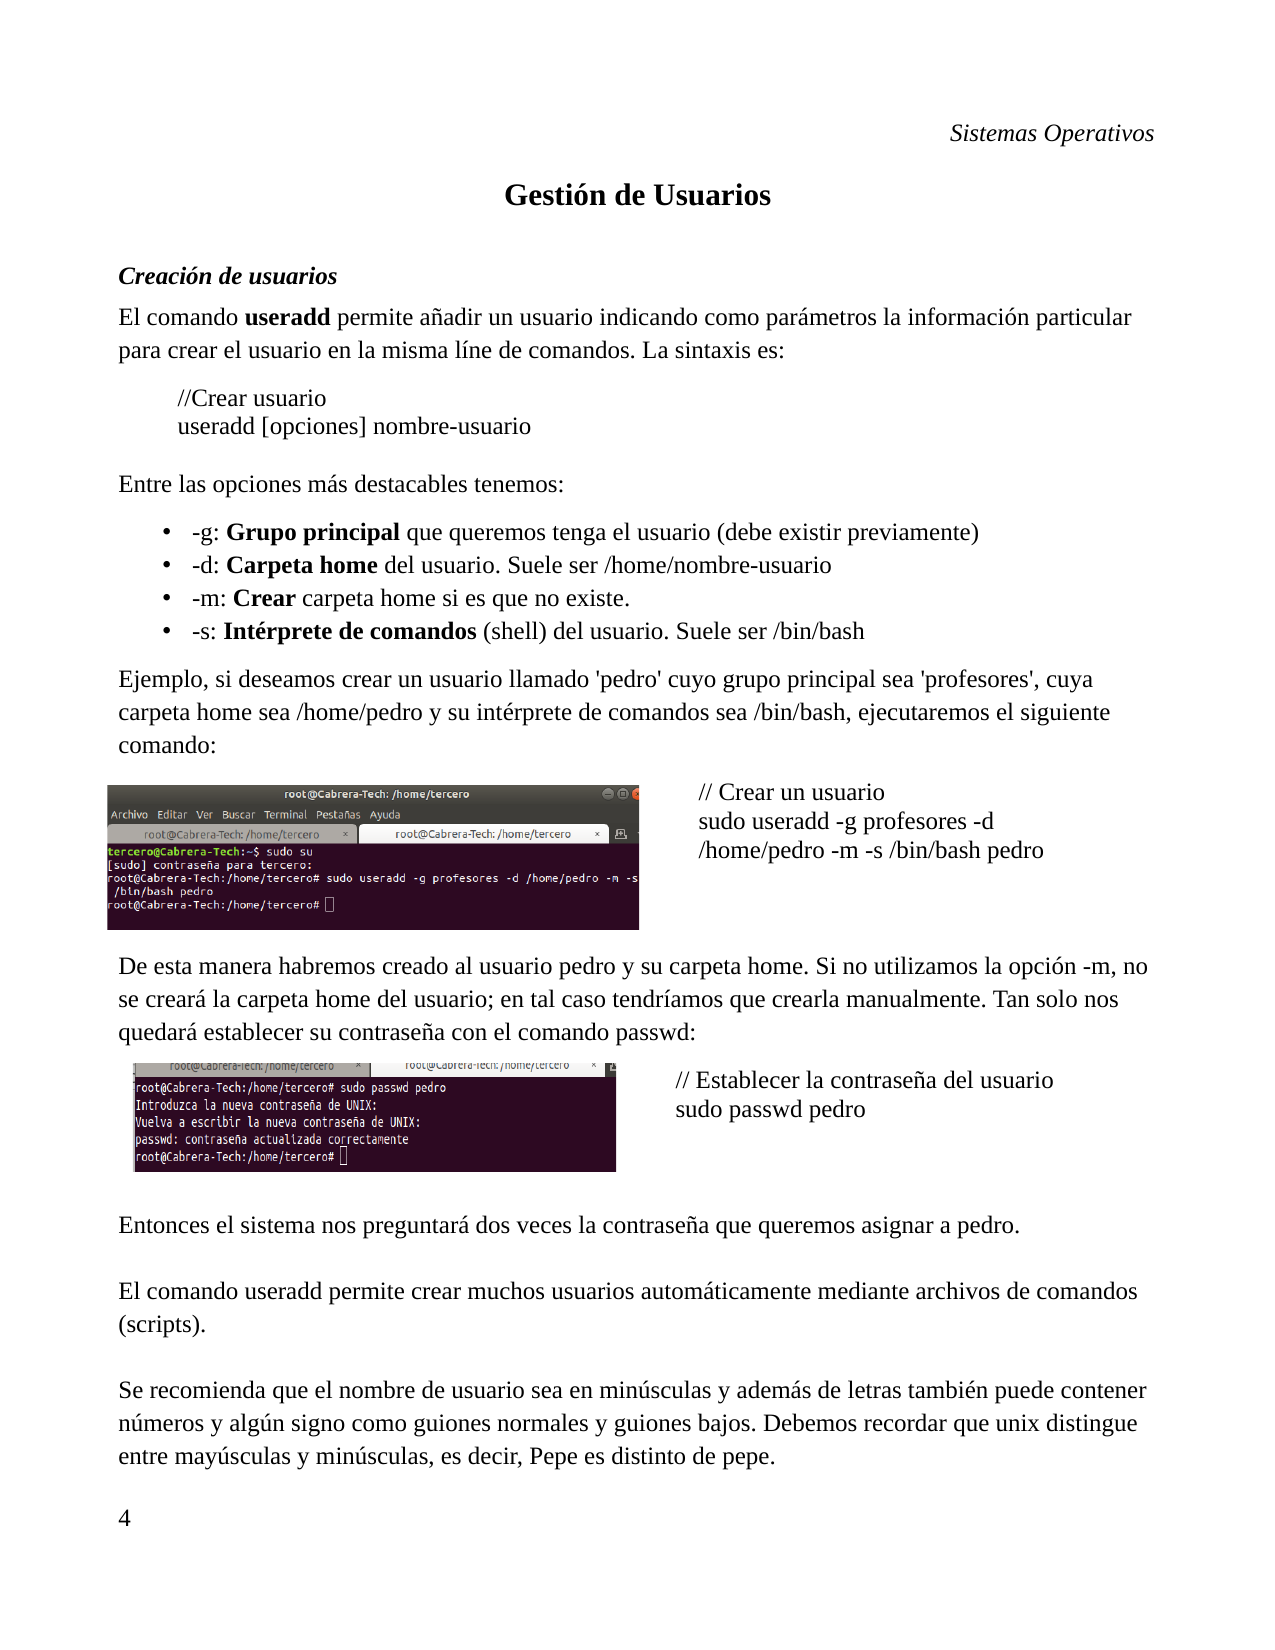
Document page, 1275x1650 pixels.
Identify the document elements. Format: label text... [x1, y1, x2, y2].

text Entre las opciones más destacables tenemos: [118, 469, 1157, 498]
text Gestión de Usuarios [118, 176, 1157, 212]
picture [107, 785, 300, 829]
subtitle Creación de usuarios [118, 261, 1157, 289]
text //Crear usuario useradd [opciones] nombre-usuario [177, 383, 1098, 440]
picture [132, 1063, 282, 1112]
text El comando useradd permite añadir un usuario indicando como parámetros la información particular para crear el usuario en la misma líne de comandos. La sintaxis es: [118, 302, 1157, 364]
list -s: Intérprete de comandos (shell) del usuario. Suele ser /bin/bash [162, 616, 1157, 645]
text // Crear un usuario sudo useradd -g profesores -d /home/pedro -m -s /bin/bash pedro [177, 777, 1098, 864]
text Entonces el sistema nos preguntará dos veces la contraseña que queremos asignar a pedro. El comando useradd permite crear muchos usuarios automáticamente mediante archivos de comandos (scripts). Se recomienda que el nombre de usuario sea en minúsculas y además de letras también puede contener números y algún signo como guiones normales y guiones bajos. Debemos recordar que unix distingue entre mayúsculas y minúsculas, es decir, Pepe es distinto de pepe. [118, 1210, 1157, 1470]
text // Establecer la contraseña del usuario sudo passwd pedro [177, 1065, 1098, 1123]
text Ejemplo, si deseamos crear un usuario llamado 'pedro' cuyo grupo principal sea 'profesores', cuya carpeta home sea /home/pedro y su intérprete de comandos sea /bin/bash, ejecutaremos el siguiente comando: [118, 664, 1157, 759]
list -d: Carpeta home del usuario. Suele ser /home/nombre-usuario [162, 550, 1157, 579]
list -m: Crear carpeta home si es que no existe. [162, 583, 1157, 612]
text De esta manera habremos creado al usuario pedro y su carpeta home. Si no utilizamos la opción -m, no se creará la carpeta home del usuario; en tal caso tendríamos que crearla manualmente. Tan solo nos quedará establecer su contraseña con el comando passwd: [118, 951, 1157, 1046]
list -g: Grupo principal que queremos tenga el usuario (debe existir previamente) [162, 517, 1157, 546]
